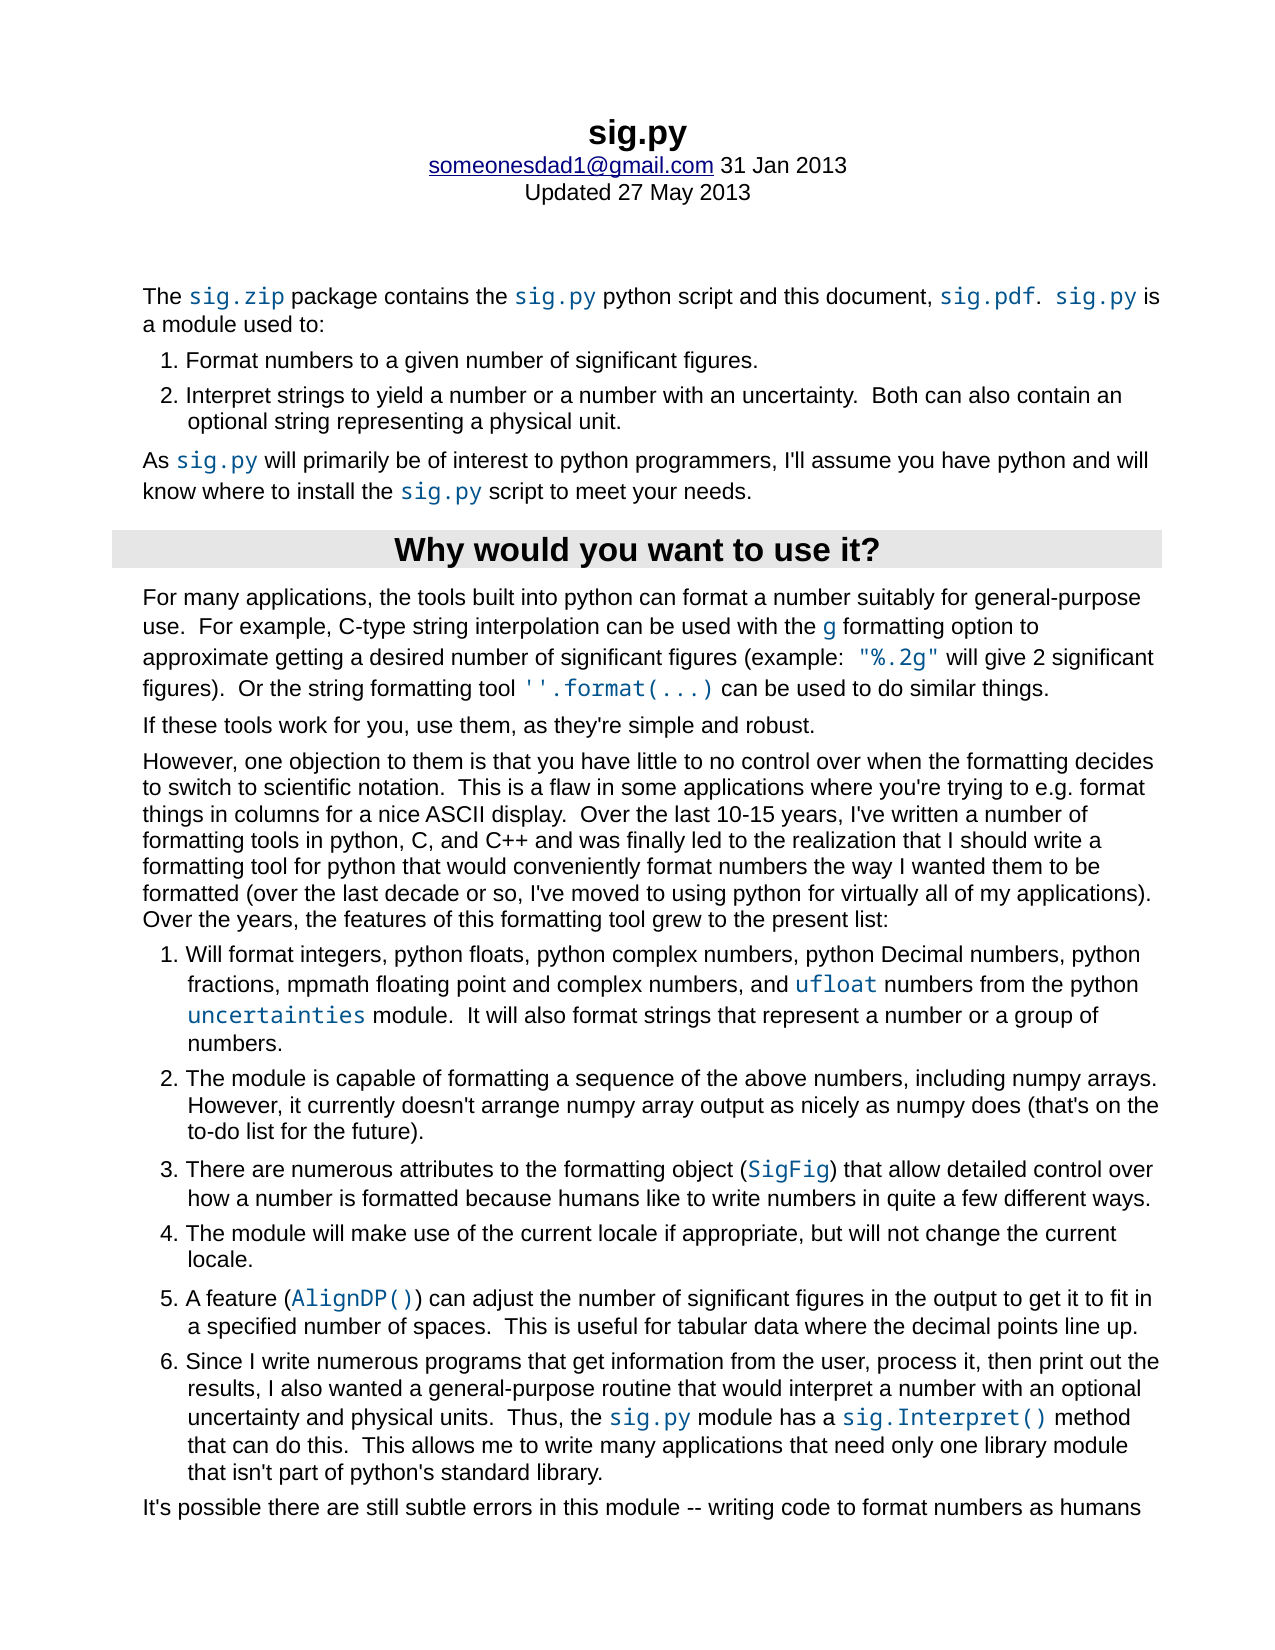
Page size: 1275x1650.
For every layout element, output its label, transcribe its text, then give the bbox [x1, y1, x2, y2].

text However, one objection to them is that you have little to no control over when the formatting decides to switch to scientific notation. This is a flaw in some applications where you're trying to e.g. format things in columns for a nice ASCII display. Over the last 10-15 years, I've written a number of formatting tools in python, C, and C++ and was finally led to the realization that I should write a formatting tool for python that would conveniently format numbers the way I wanted them to be formatted (over the last decade or so, I've moved to using python for virtually all of my applications). Over the years, the features of this formatting tool grew to the present list: [142, 748, 1162, 932]
subtitle Why would you want to use it? [112, 530, 1162, 568]
title sig.py [112, 112, 1162, 152]
subtitle someonesdad1@gmail.com 31 Jan 2013 [112, 152, 1162, 178]
list Interpret strings to yield a number or a number with an uncertainty. Both can also contain an optional string representing a physical unit. [172, 382, 1162, 434]
list Format numbers to a given number of significant figures. [172, 347, 1162, 373]
text If these tools work for you, use them, as they're simple and robust. [142, 712, 1162, 739]
list Will format integers, python floats, python complex numbers, python Decimal numbers, python fractions, mpmath floating point and complex numbers, and ufloat numbers from the python uncertainties module. It will also format strings that represent a number or a group of numbers. [172, 941, 1162, 1056]
text For many applications, the tools built into python can format a number suitably for general-purpose use. For example, C-type string interpolation can be used with the g formatting option to approximate getting a desired number of significant figures (example: "%.2g" will give 2 significant figures). Or the string formatting tool ''.format(...) can be used to do similar things. [142, 583, 1162, 703]
text The sig.zip package contains the sig.py python script and this document, sig.pdf. sig.py is a module used to: [142, 280, 1162, 338]
subtitle Updated 27 May 2013 [112, 178, 1162, 205]
list Since I write numerous programs that get information from the user, process it, then print out the results, I also wanted a general-purpose routine that would interpret a number with an optional uncertainty and physical units. Thus, the sig.py module has a sig.Interpret() method that can do this. This allows me to write many applications that need only one library module that isn't part of python's standard library. [172, 1348, 1162, 1485]
text It's possible there are still subtle errors in this module -- writing code to format numbers as humans [142, 1494, 1162, 1520]
text As sig.py will primarily be of interest to python programmers, I'll assume you have python and will know where to install the sig.py script to meet your needs. [142, 443, 1162, 506]
list A feature (AlignDP()) can adjust the number of significant figures in the output to get it to fit in a specified number of spaces. This is useful for tabular data where the decimal points line up. [172, 1282, 1162, 1339]
list There are numerous attributes to the formatting object (SigFig) that allow detailed control over how a number is formatted because humans like to write numbers in quite a few different ways. [172, 1153, 1162, 1211]
list The module is capable of formatting a sequence of the above numbers, including numpy arrays. However, it currently doesn't arrange numpy array output as nicely as numpy does (that's on the to-do list for the future). [172, 1065, 1162, 1144]
list The module will make use of the current locale if appropriate, but will not change the current locale. [172, 1220, 1162, 1273]
